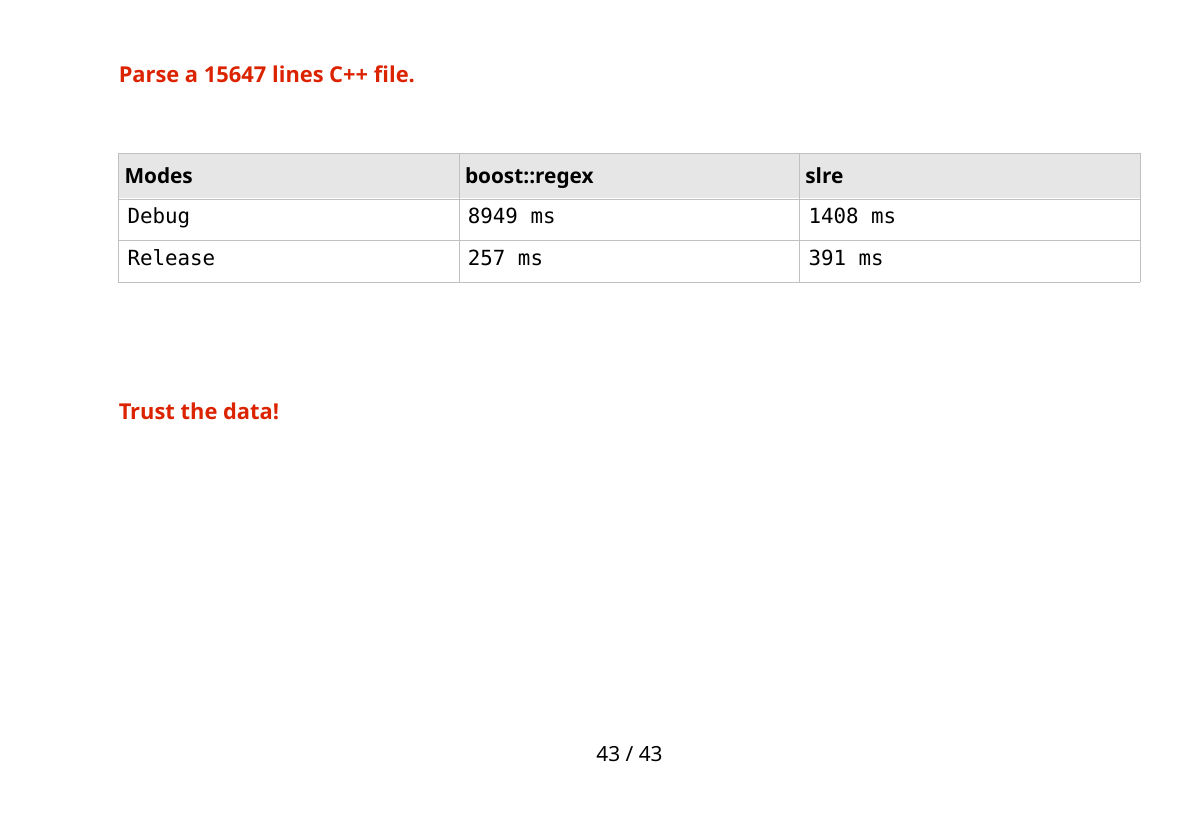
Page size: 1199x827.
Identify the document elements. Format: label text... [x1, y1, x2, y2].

table_cell 8949 ms [460, 200, 799, 240]
table_cell Release [119, 241, 459, 282]
table_cell 1408 ms [800, 200, 1140, 240]
text Parse a 15647 lines C++ file. [118, 58, 1140, 88]
text Trust the data! [118, 396, 1140, 425]
table_header Modes [119, 154, 459, 198]
table_header slre [800, 154, 1140, 198]
table_cell 391 ms [800, 241, 1140, 282]
table_cell Debug [119, 200, 459, 240]
table_cell 257 ms [460, 241, 799, 282]
table_header boost::regex [460, 154, 799, 198]
